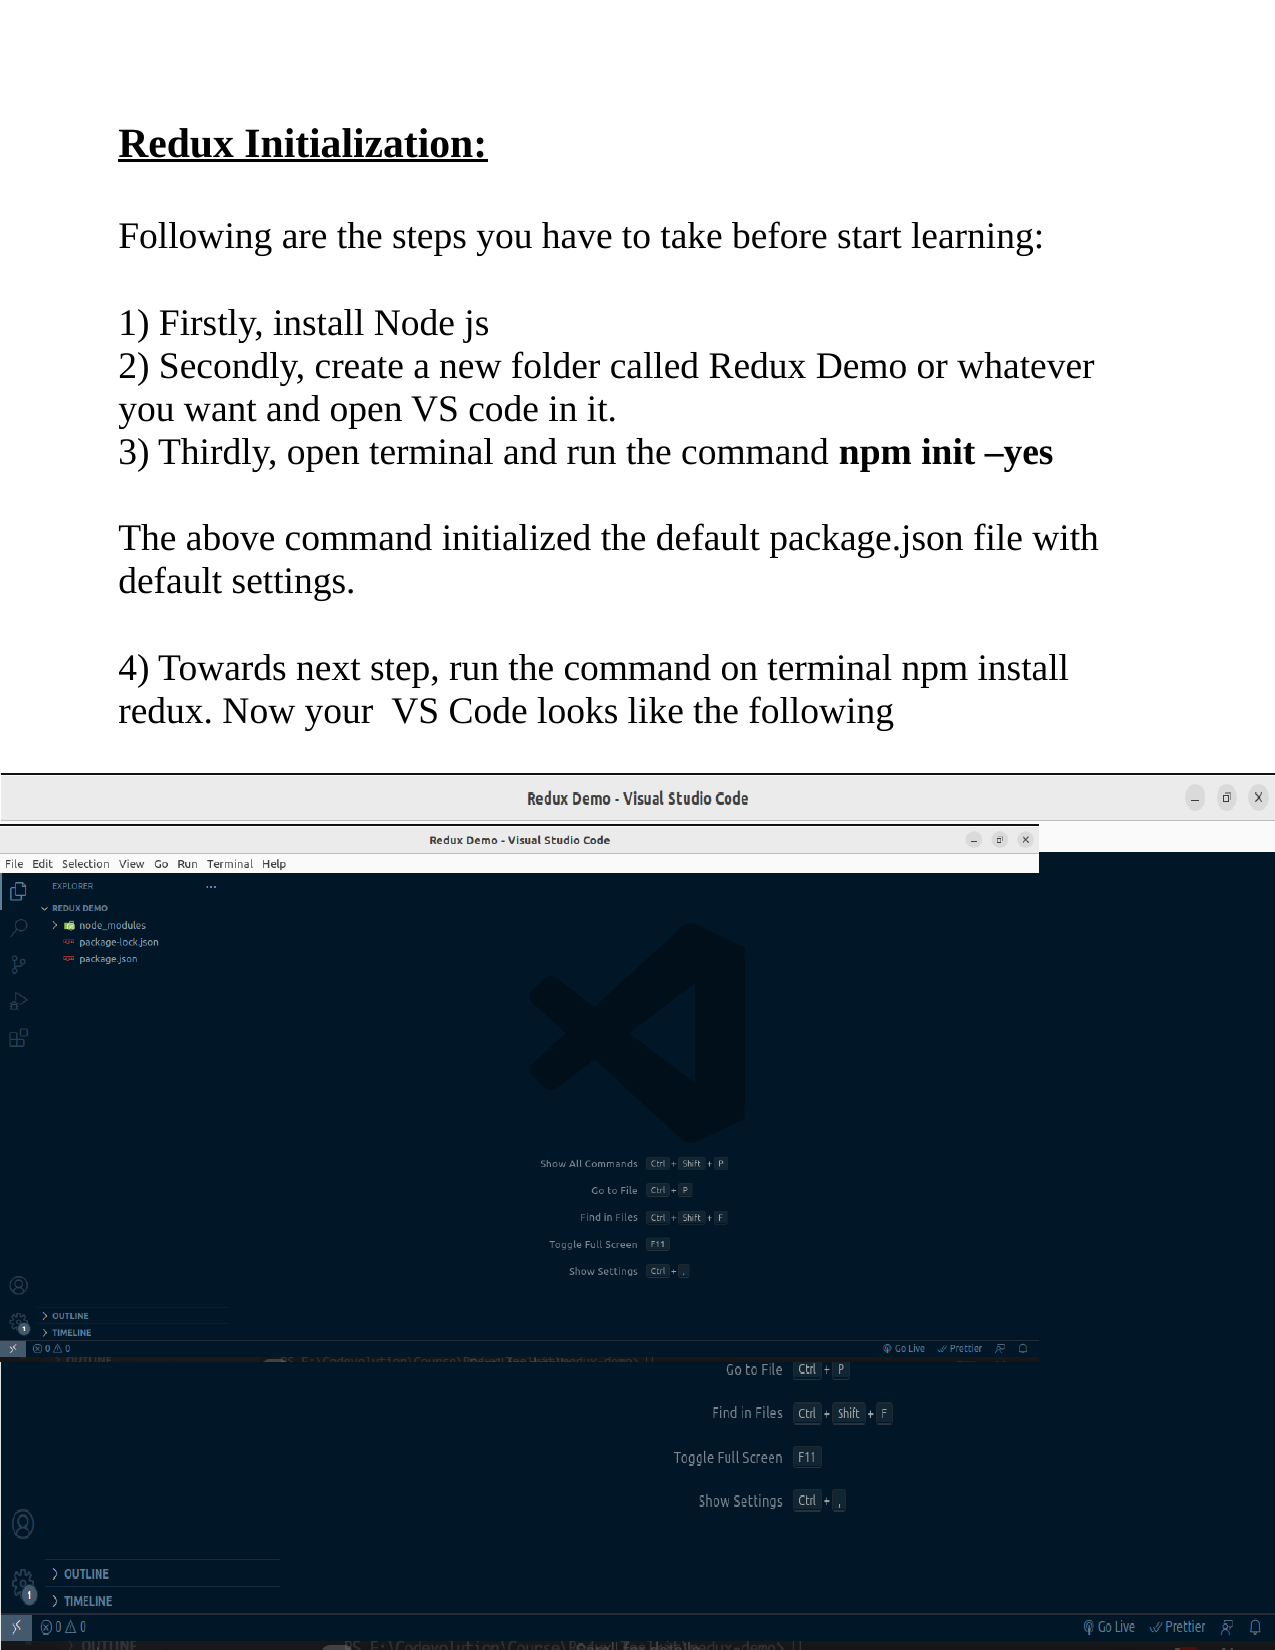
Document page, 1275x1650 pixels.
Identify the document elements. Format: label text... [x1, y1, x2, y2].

text Redux Initialization: [118, 118, 1157, 166]
text Following are the steps you have to take before start learning: [118, 214, 1157, 257]
text The above command initialized the default package.json file with default settings. [118, 516, 1157, 602]
text 1) Firstly, install Node js [118, 300, 1157, 343]
picture [0, 773, 1275, 1650]
text 2) Secondly, create a new folder called Redux Demo or whatever you want and open VS code in it. [118, 343, 1157, 429]
text 3) Thirdly, open terminal and run the command npm init –yes [118, 429, 1157, 473]
text 4) Towards next step, run the command on terminal npm install redux. Now your VS Code looks like the following [118, 645, 1157, 731]
